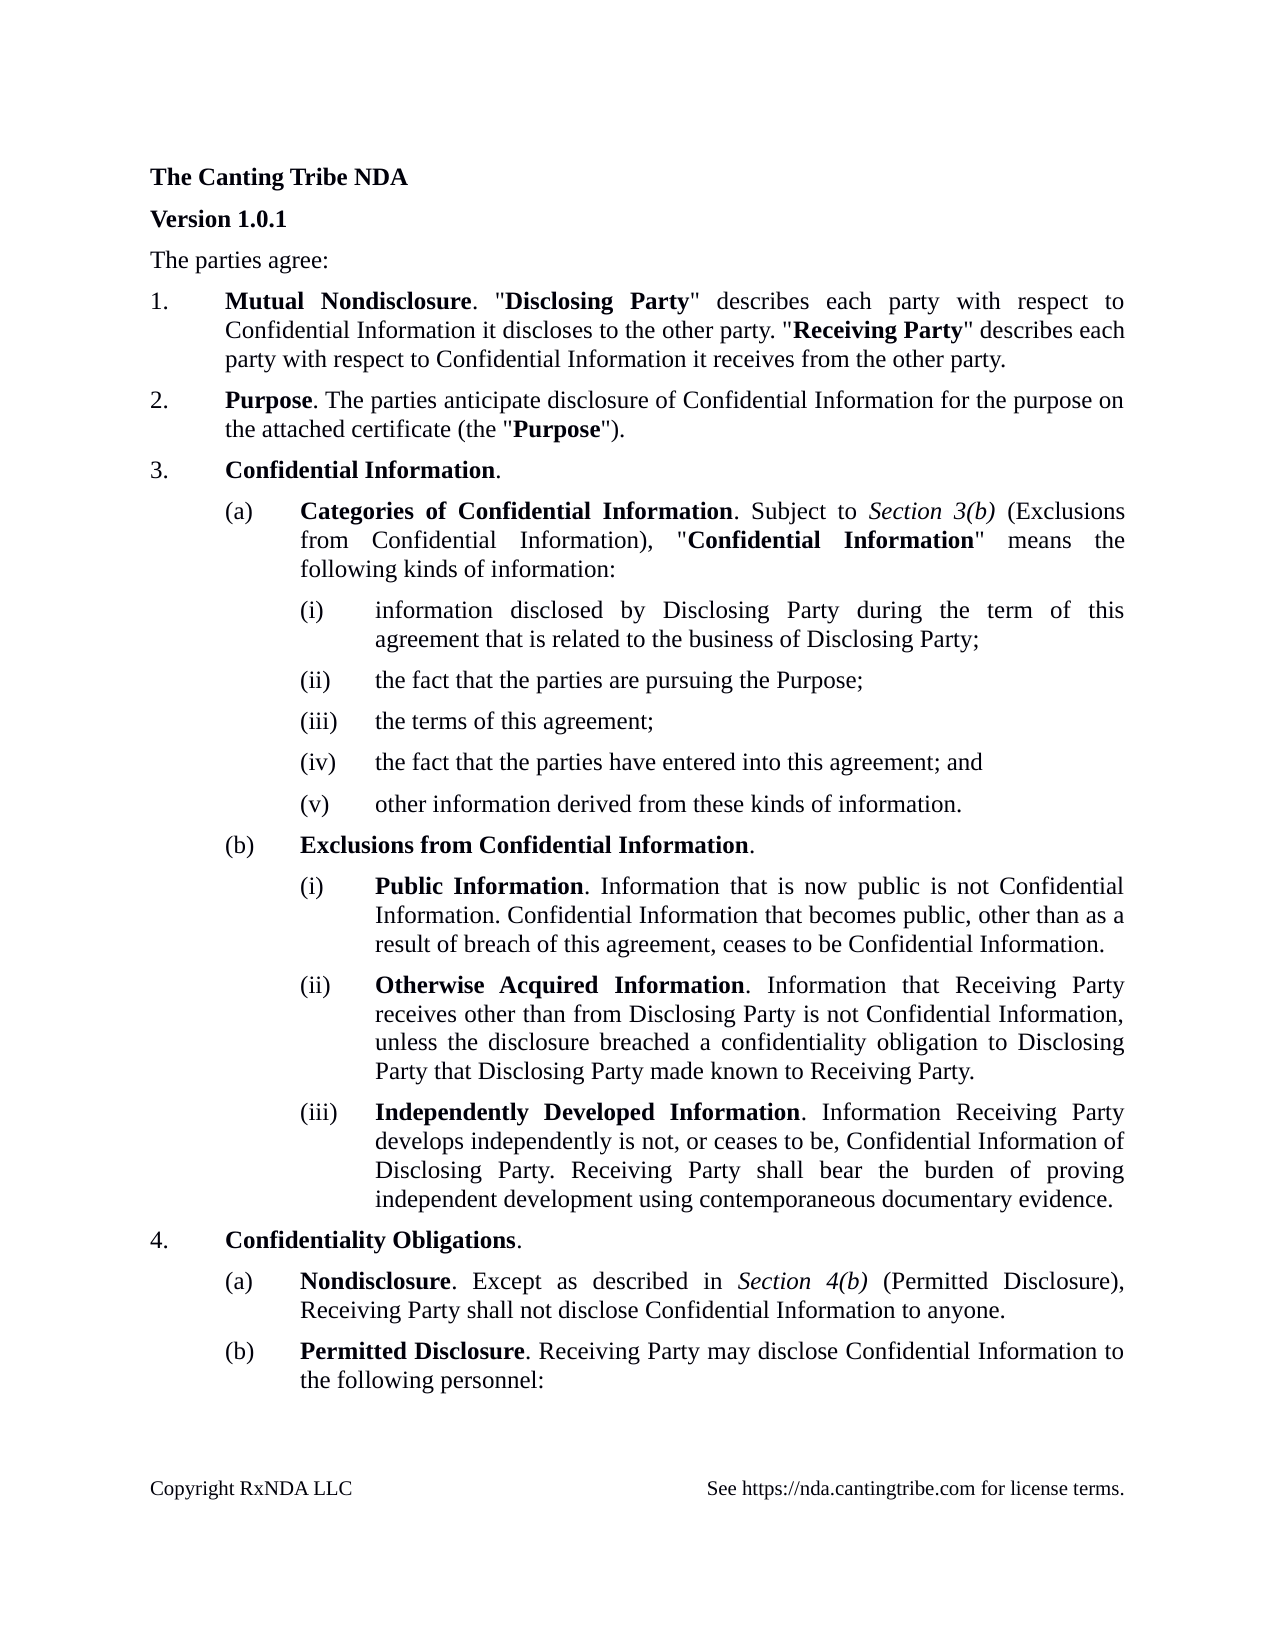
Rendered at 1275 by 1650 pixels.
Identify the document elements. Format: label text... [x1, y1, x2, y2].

text (a) Nondisclosure. Except as described in Section 4(b) (Permitted Disclosure), Receiving Party shall not disclose Confidential Information to anyone. [225, 1266, 1125, 1324]
text The parties agree: [150, 245, 1125, 274]
text (v) other information derived from these kinds of information. [300, 789, 1125, 817]
text The Canting Tribe NDA [150, 162, 1125, 191]
text (b) Exclusions from Confidential Information. [225, 830, 1125, 859]
text (iii) the terms of this agreement; [300, 706, 1125, 735]
text 3. Confidential Information. [150, 455, 1125, 484]
text (i) Public Information. Information that is now public is not Confidential Information. Confidential Information that becomes public, other than as a result of breach of this agreement, ceases to be Confidential Information. [300, 871, 1125, 957]
text 2. Purpose. The parties anticipate disclosure of Confidential Information for the purpose on the attached certificate (the "Purpose"). [150, 385, 1125, 442]
text (a) Categories of Confidential Information. Subject to Section 3(b) (Exclusions from Confidential Information), "Confidential Information" means the following kinds of information: [225, 496, 1125, 582]
text (iii) Independently Developed Information. Information Receiving Party develops independently is not, or ceases to be, Confidential Information of Disclosing Party. Receiving Party shall bear the burden of proving independent development using contemporaneous documentary evidence. [300, 1097, 1125, 1212]
text (ii) Otherwise Acquired Information. Information that Receiving Party receives other than from Disclosing Party is not Confidential Information, unless the disclosure breached a confidentiality obligation to Disclosing Party that Disclosing Party made known to Receiving Party. [300, 970, 1125, 1085]
text (b) Permitted Disclosure. Receiving Party may disclose Confidential Information to the following personnel: [225, 1336, 1125, 1394]
text Version 1.0.1 [150, 204, 1125, 232]
text (i) information disclosed by Disclosing Party during the term of this agreement that is related to the business of Disclosing Party; [300, 595, 1125, 652]
text (ii) the fact that the parties are pursuing the Purpose; [300, 665, 1125, 694]
text (iv) the fact that the parties have entered into this agreement; and [300, 747, 1125, 776]
text 4. Confidentiality Obligations. [150, 1225, 1125, 1254]
text 1. Mutual Nondisclosure. "Disclosing Party" describes each party with respect to Confidential Information it discloses to the other party. "Receiving Party" describes each party with respect to Confidential Information it receives from the other party. [150, 286, 1125, 372]
